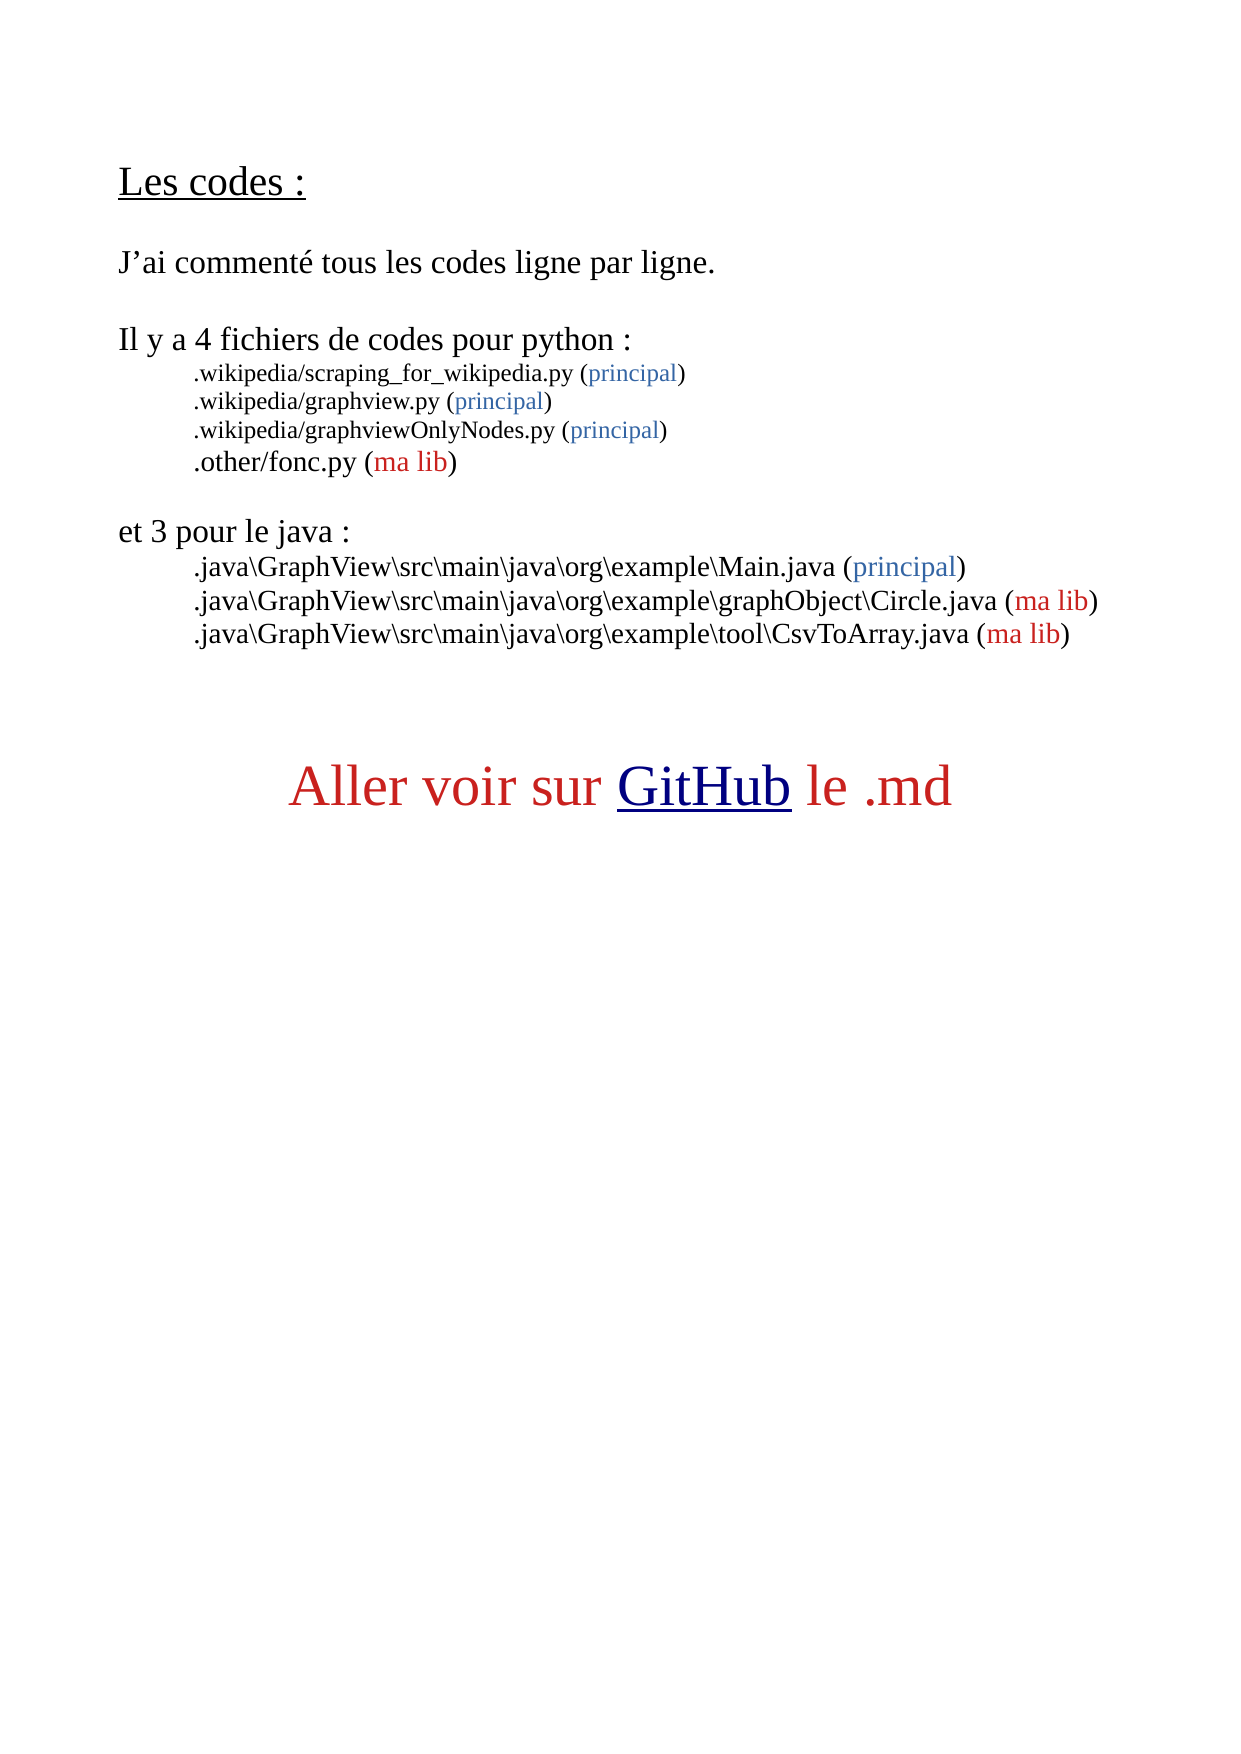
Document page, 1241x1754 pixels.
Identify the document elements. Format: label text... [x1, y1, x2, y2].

text .java\GraphView\src\main\java\org\example\graphObject\Circle.java (ma lib) [118, 583, 1122, 616]
text .wikipedia/graphview.py (principal) [118, 386, 1122, 415]
text .wikipedia/scraping_for_wikipedia.py (principal) [118, 358, 1122, 386]
text .java\GraphView\src\main\java\org\example\tool\CsvToArray.java (ma lib) [118, 616, 1122, 650]
text J’ai commenté tous les codes ligne par ligne. [118, 243, 1122, 281]
text .java\GraphView\src\main\java\org\example\Main.java (principal) [118, 549, 1122, 583]
text Les codes : [118, 156, 1122, 204]
text et 3 pour le java : [118, 511, 1122, 549]
text .wikipedia/graphviewOnlyNodes.py (principal) [118, 415, 1122, 444]
text Aller voir sur GitHub le .md [118, 751, 1122, 818]
text Il y a 4 fichiers de codes pour python : [118, 319, 1122, 358]
text .other/fonc.py (ma lib) [118, 444, 1122, 477]
